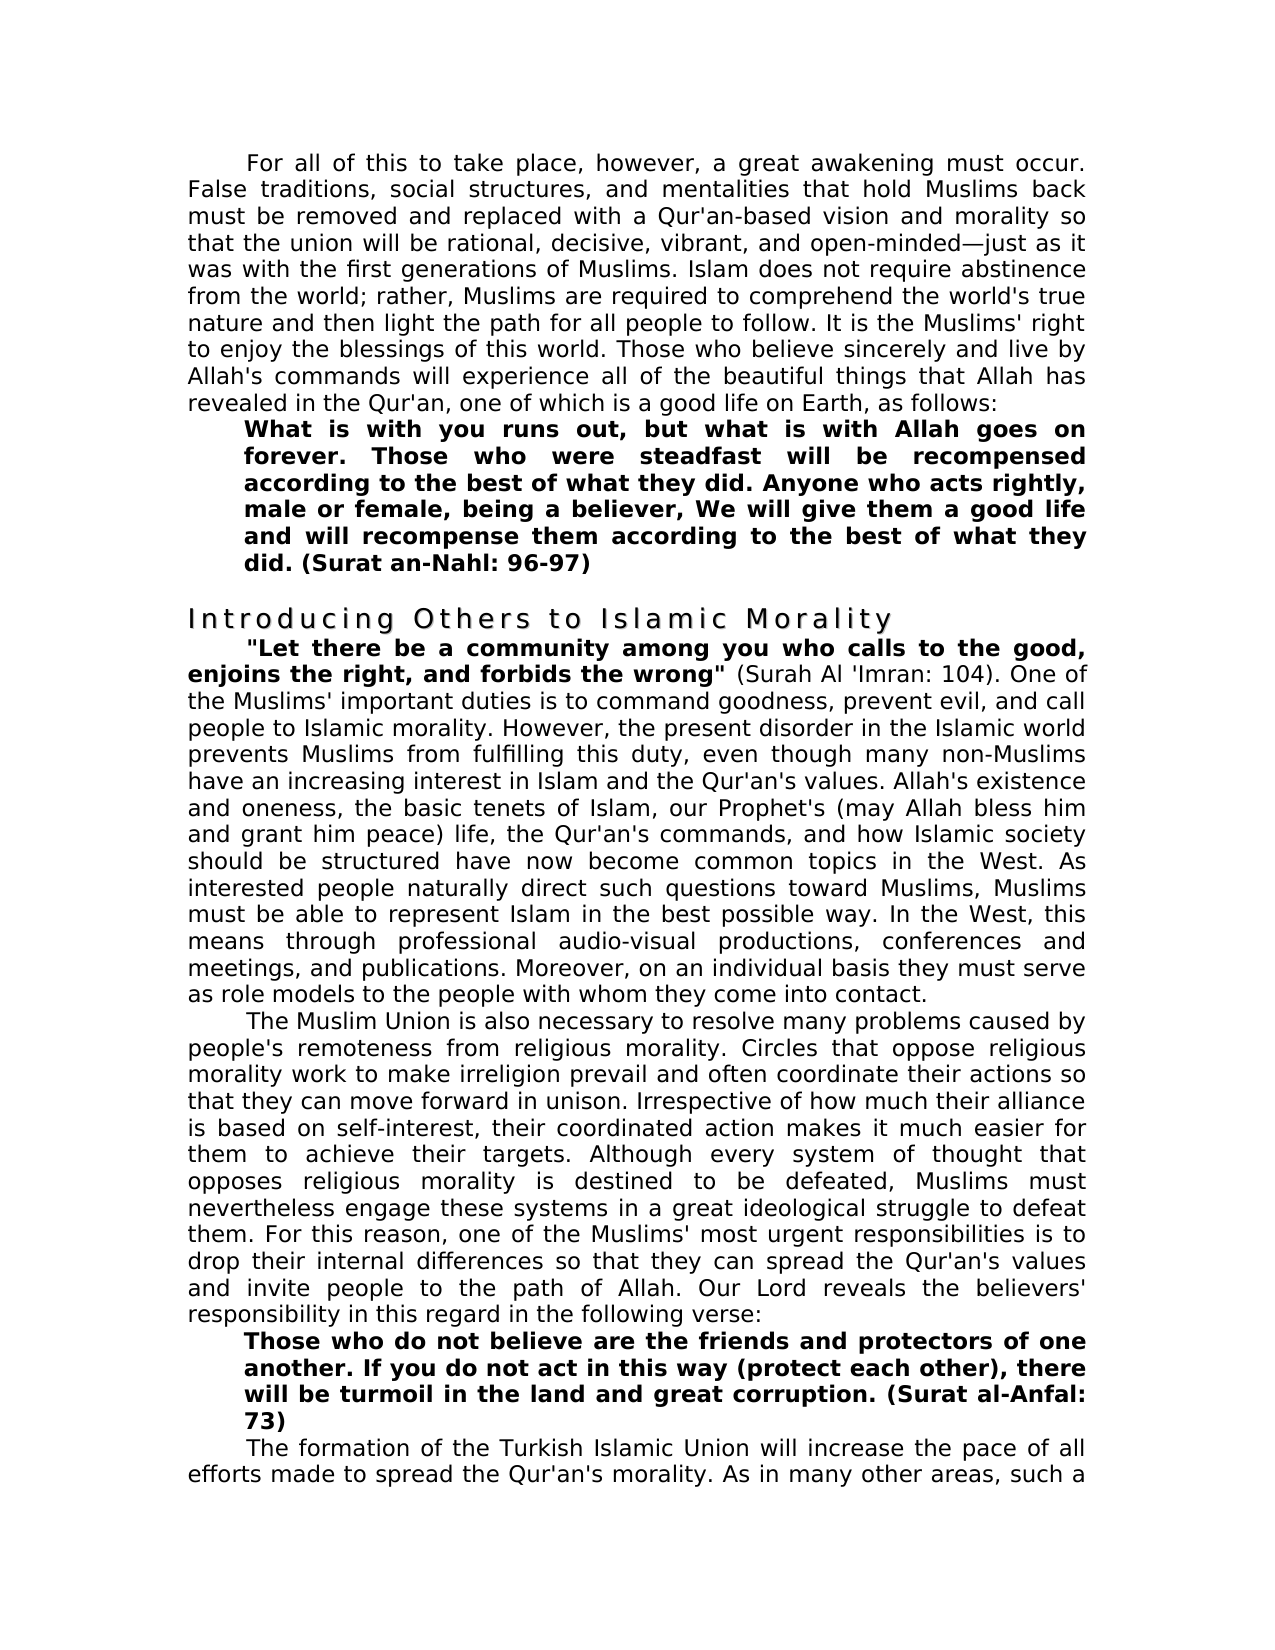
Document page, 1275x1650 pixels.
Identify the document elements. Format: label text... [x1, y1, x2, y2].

text "Let there be a community among you who calls to the good, enjoins the right, and forbids the wrong" (Surah Al 'Imran: 104). One of the Muslims' important duties is to command goodness, prevent evil, and call people to Islamic morality. However, the present disorder in the Islamic world prevents Muslims from fulfilling this duty, even though many non-Muslims have an increasing interest in Islam and the Qur'an's values. Allah's existence and oneness, the basic tenets of Islam, our Prophet's (may Allah bless him and grant him peace) life, the Qur'an's commands, and how Islamic society should be structured have now become common topics in the West. As interested people naturally direct such questions toward Muslims, Muslims must be able to represent Islam in the best possible way. In the West, this means through professional audio-visual productions, conferences and meetings, and publications. Moreover, on an individual basis they must serve as role models to the people with whom they come into contact. [187, 635, 1087, 1008]
text What is with you runs out, but what is with Allah goes on forever. Those who were steadfast will be recompensed according to the best of what they did. Anyone who acts rightly, male or female, being a believer, We will give them a good life and will recompense them according to the best of what they did. (Surat an-Nahl: 96-97) [244, 417, 1087, 577]
text The Muslim Union is also necessary to resolve many problems caused by people's remoteness from religious morality. Circles that oppose religious morality work to make irreligion prevail and often coordinate their actions so that they can move forward in unison. Irrespective of how much their alliance is based on self-interest, their coordinated action makes it much easier for them to achieve their targets. Although every system of thought that opposes religious morality is destined to be defeated, Muslims must nevertheless engage these systems in a great ideological struggle to defeat them. For this reason, one of the Muslims' most urgent responsibilities is to drop their internal differences so that they can spread the Qur'an's values and invite people to the path of Allah. Our Lord reveals the believers' responsibility in this regard in the following verse: [187, 1008, 1087, 1328]
text The formation of the Turkish Islamic Union will increase the pace of all efforts made to spread the Qur'an's morality. As in many other areas, such a [187, 1435, 1087, 1488]
text For all of this to take place, however, a great awakening must occur. False traditions, social structures, and mentalities that hold Muslims back must be removed and replaced with a Qur'an-based vision and morality so that the union will be rational, decisive, vibrant, and open-minded—just as it was with the first generations of Muslims. Islam does not require abstinence from the world; rather, Muslims are required to comprehend the world's true nature and then light the path for all people to follow. It is the Muslims' right to enjoy the blessings of this world. Those who believe sincerely and live by Allah's commands will experience all of the beautiful things that Allah has revealed in the Qur'an, one of which is a good life on Earth, as follows: [187, 150, 1087, 417]
text Those who do not believe are the friends and protectors of one another. If you do not act in this way (protect each other), there will be turmoil in the land and great corruption. (Surat al-Anfal: 73) [244, 1328, 1087, 1435]
text Introducing Others to Islamic Morality [187, 603, 1087, 635]
